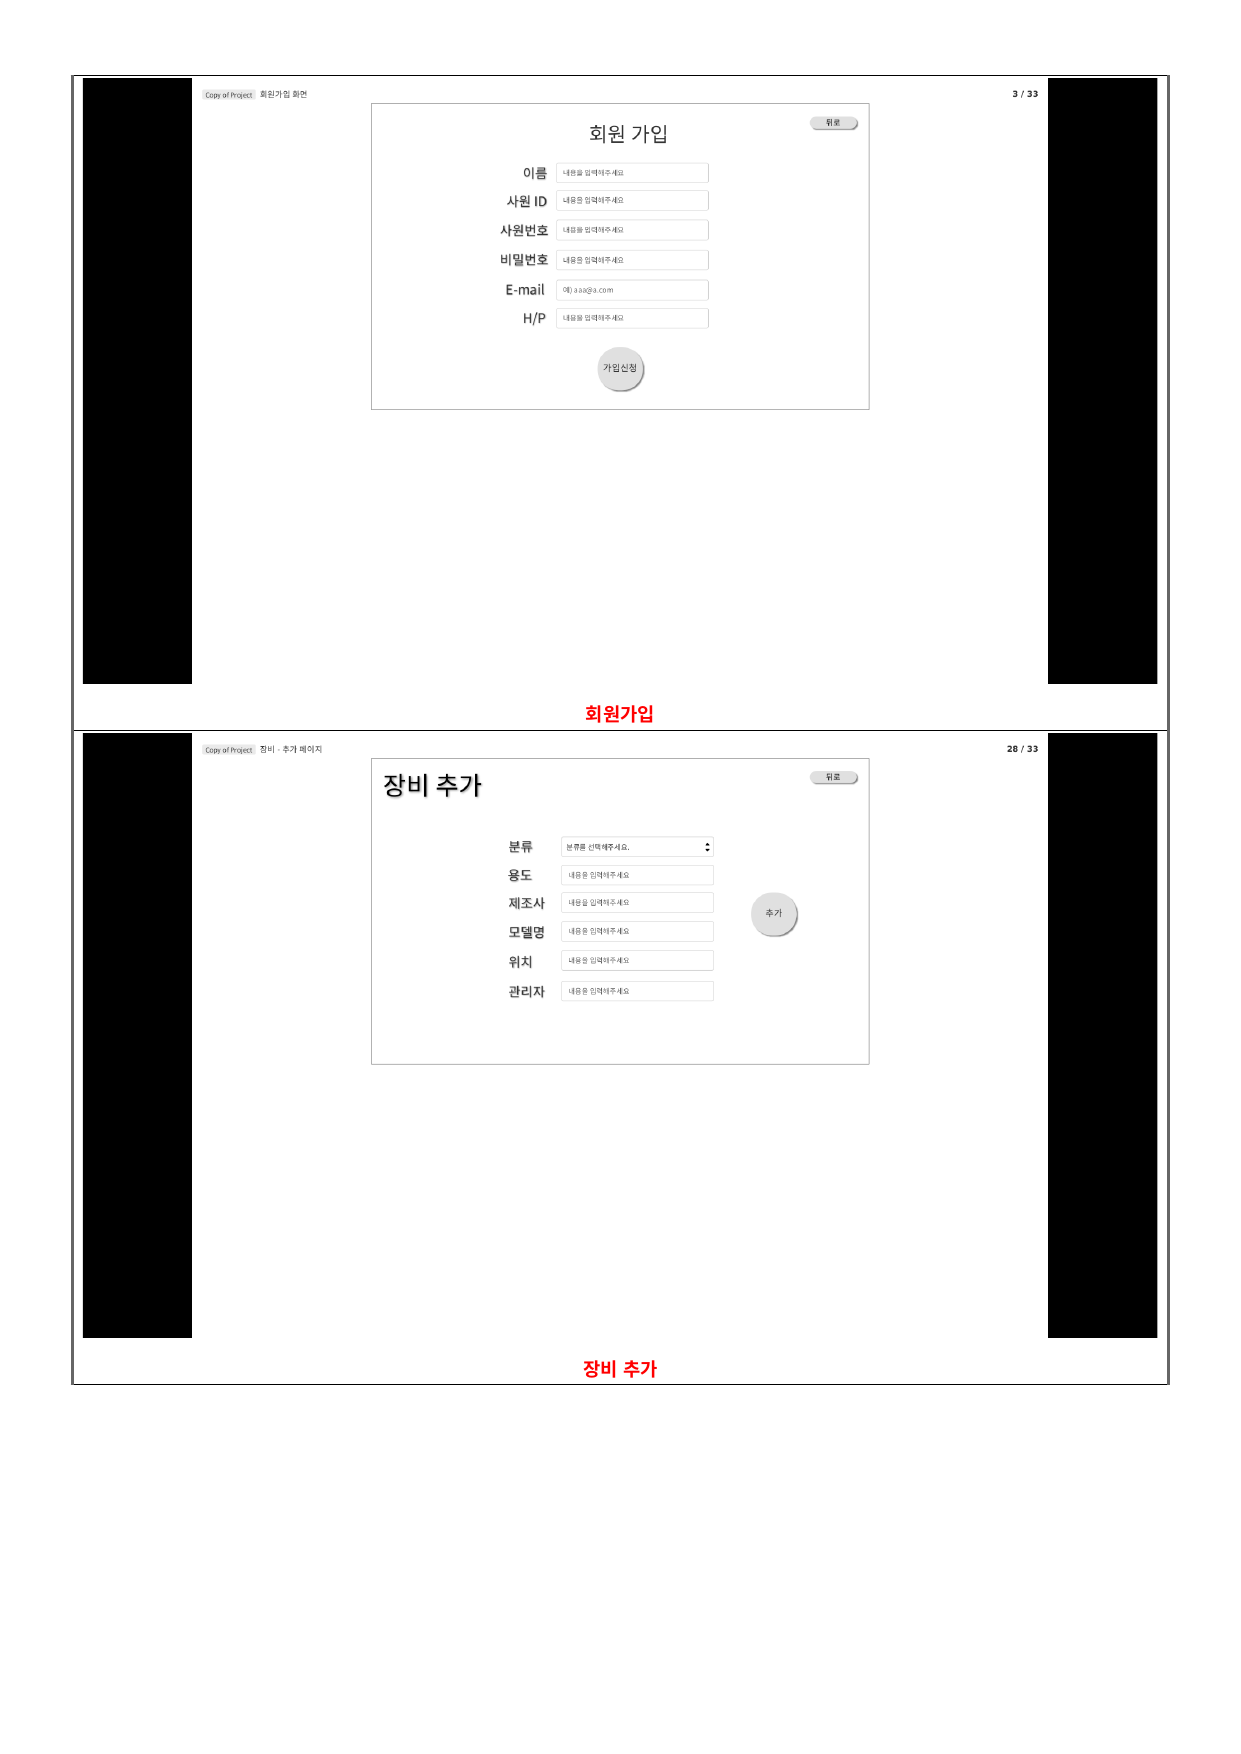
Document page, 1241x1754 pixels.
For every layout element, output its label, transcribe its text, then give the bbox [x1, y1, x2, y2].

table_cell 회원가입 [74, 76, 1167, 730]
picture [82, 733, 1158, 1338]
picture [82, 78, 1158, 684]
table_cell 장비 추가 [74, 731, 1167, 1384]
